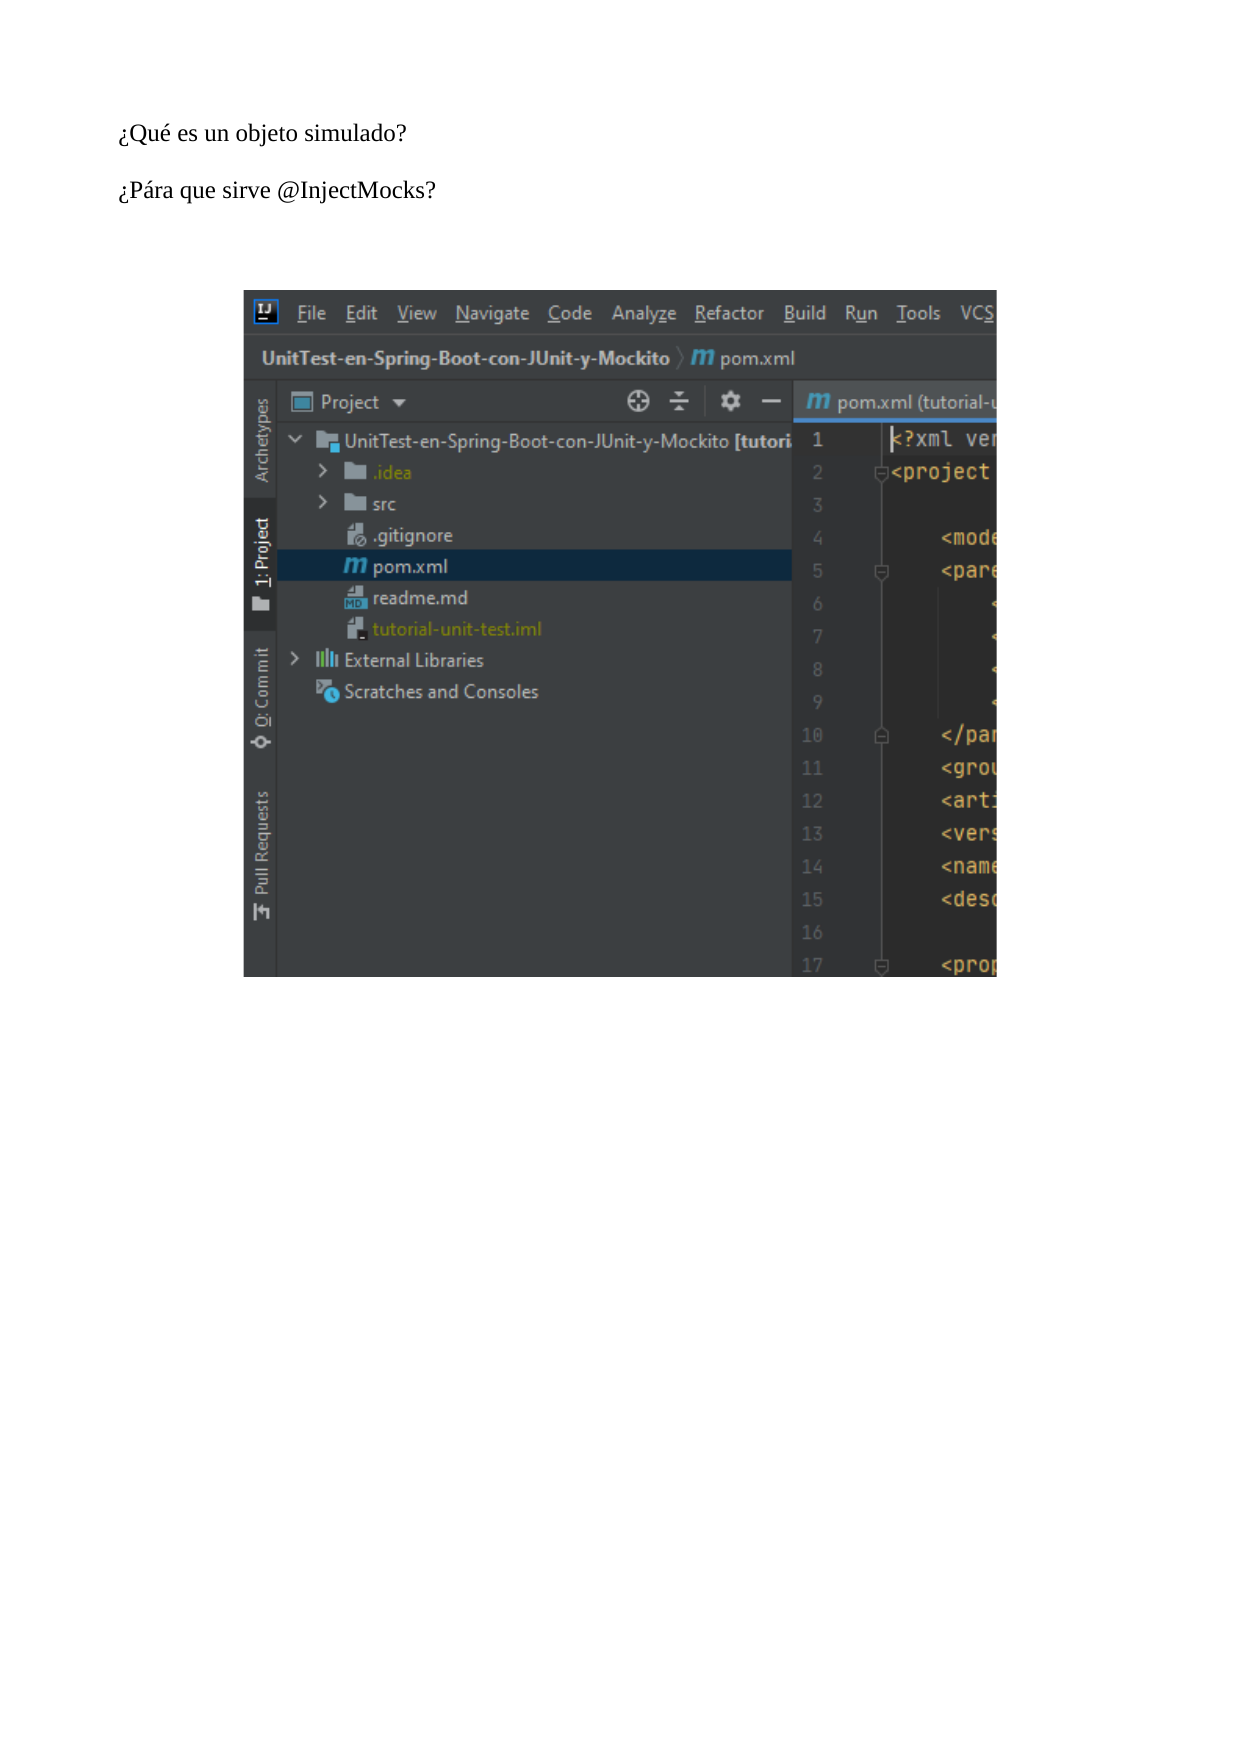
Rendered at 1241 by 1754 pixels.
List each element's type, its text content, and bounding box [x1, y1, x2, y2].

text ¿Pára que sirve @InjectMocks? [118, 176, 1122, 204]
text ¿Qué es un objeto simulado? [118, 118, 1122, 147]
picture [243, 290, 997, 977]
